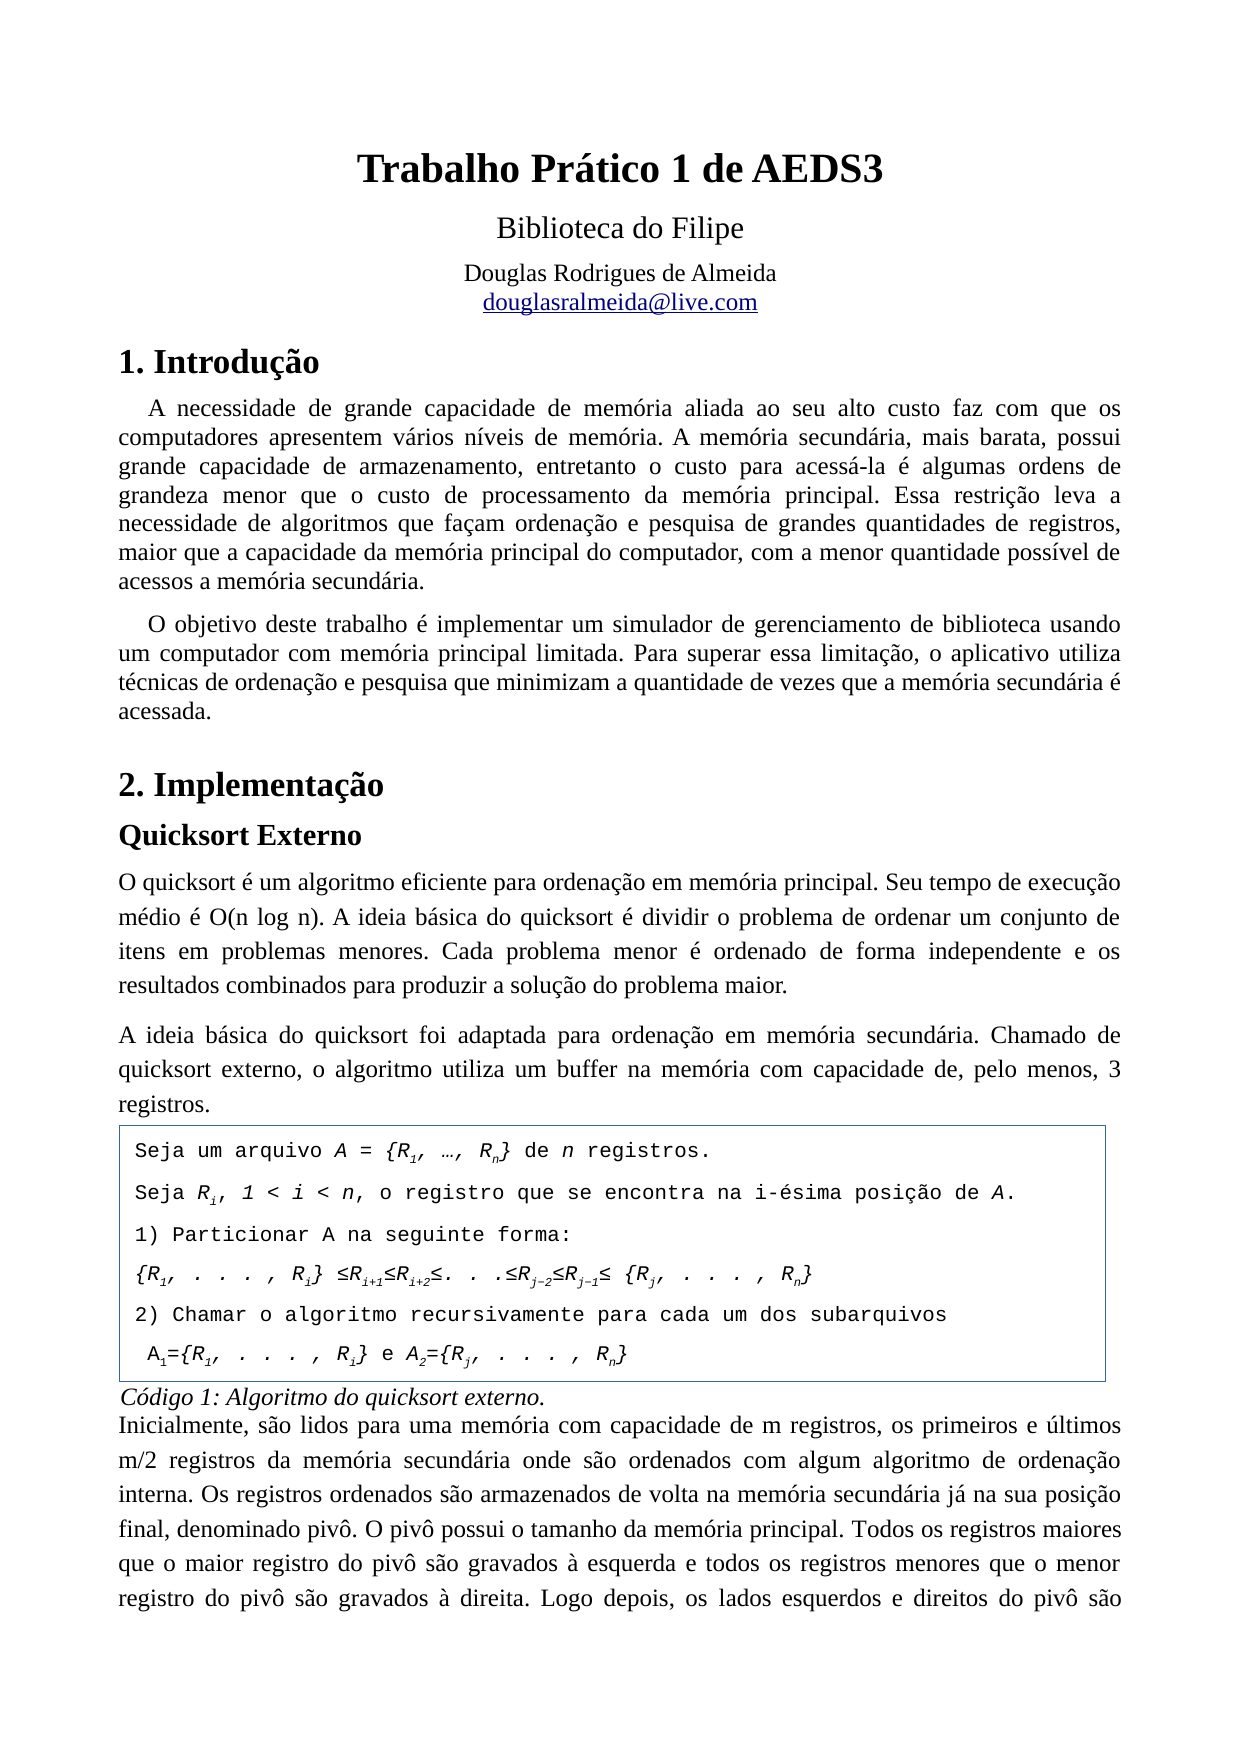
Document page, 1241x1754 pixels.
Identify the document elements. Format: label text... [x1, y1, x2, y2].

text Douglas Rodrigues de Almeida [118, 258, 1122, 287]
subtitle Biblioteca do Filipe [118, 210, 1122, 246]
subtitle 1. Introdução [118, 341, 1122, 381]
title Trabalho Prático 1 de AEDS3 [118, 143, 1122, 191]
subtitle 2. Implementação [118, 764, 1122, 804]
subtitle Quicksort Externo [118, 817, 1122, 852]
text douglasralmeida@live.com [118, 287, 1122, 316]
text A ideia básica do quicksort foi adaptada para ordenação em memória secundária. Chamado de quicksort externo, o algoritmo utiliza um buffer na memória com capacidade de, pelo menos, 3 registros. [118, 1020, 1122, 1117]
text Código 1: Algoritmo do quicksort externo. [120, 1382, 1106, 1411]
text Inicialmente, são lidos para uma memória com capacidade de m registros, os primeiros e últimos m/2 registros da memória secundária onde são ordenados com algum algoritmo de ordenação interna. Os registros ordenados são armazenados de volta na memória secundária já na sua posição final, denominado pivô. O pivô possui o tamanho da memória principal. Todos os registros maiores que o maior registro do pivô são gravados à esquerda e todos os registros menores que o menor registro do pivô são gravados à direita. Logo depois, os lados esquerdos e direitos do pivô são ordenados de forma recursiva. Essa operação se repete até que alcançar subconjuntos de um ou nenhum registro. [118, 1138, 1122, 1612]
text A necessidade de grande capacidade de memória aliada ao seu alto custo faz com que os computadores apresentem vários níveis de memória. A memória secundária, mais barata, possui grande capacidade de armazenamento, entretanto o custo para acessá-la é algumas ordens de grandeza menor que o custo de processamento da memória principal. Essa restrição leva a necessidade de algoritmos que façam ordenação e pesquisa de grandes quantidades de registros, maior que a capacidade da memória principal do computador, com a menor quantidade possível de acessos a memória secundária. [118, 393, 1122, 595]
text O quicksort é um algoritmo eficiente para ordenação em memória principal. Seu tempo de execução médio é O(n log n). A ideia básica do quicksort é dividir o problema de ordenar um conjunto de itens em problemas menores. Cada problema menor é ordenado de forma independente e os resultados combinados para produzir a solução do problema maior. [118, 867, 1122, 999]
text O objetivo deste trabalho é implementar um simulador de gerenciamento de biblioteca usando um computador com memória principal limitada. Para superar essa limitação, o aplicativo utiliza técnicas de ordenação e pesquisa que minimizam a quantidade de vezes que a memória secundária é acessada. [118, 609, 1122, 724]
